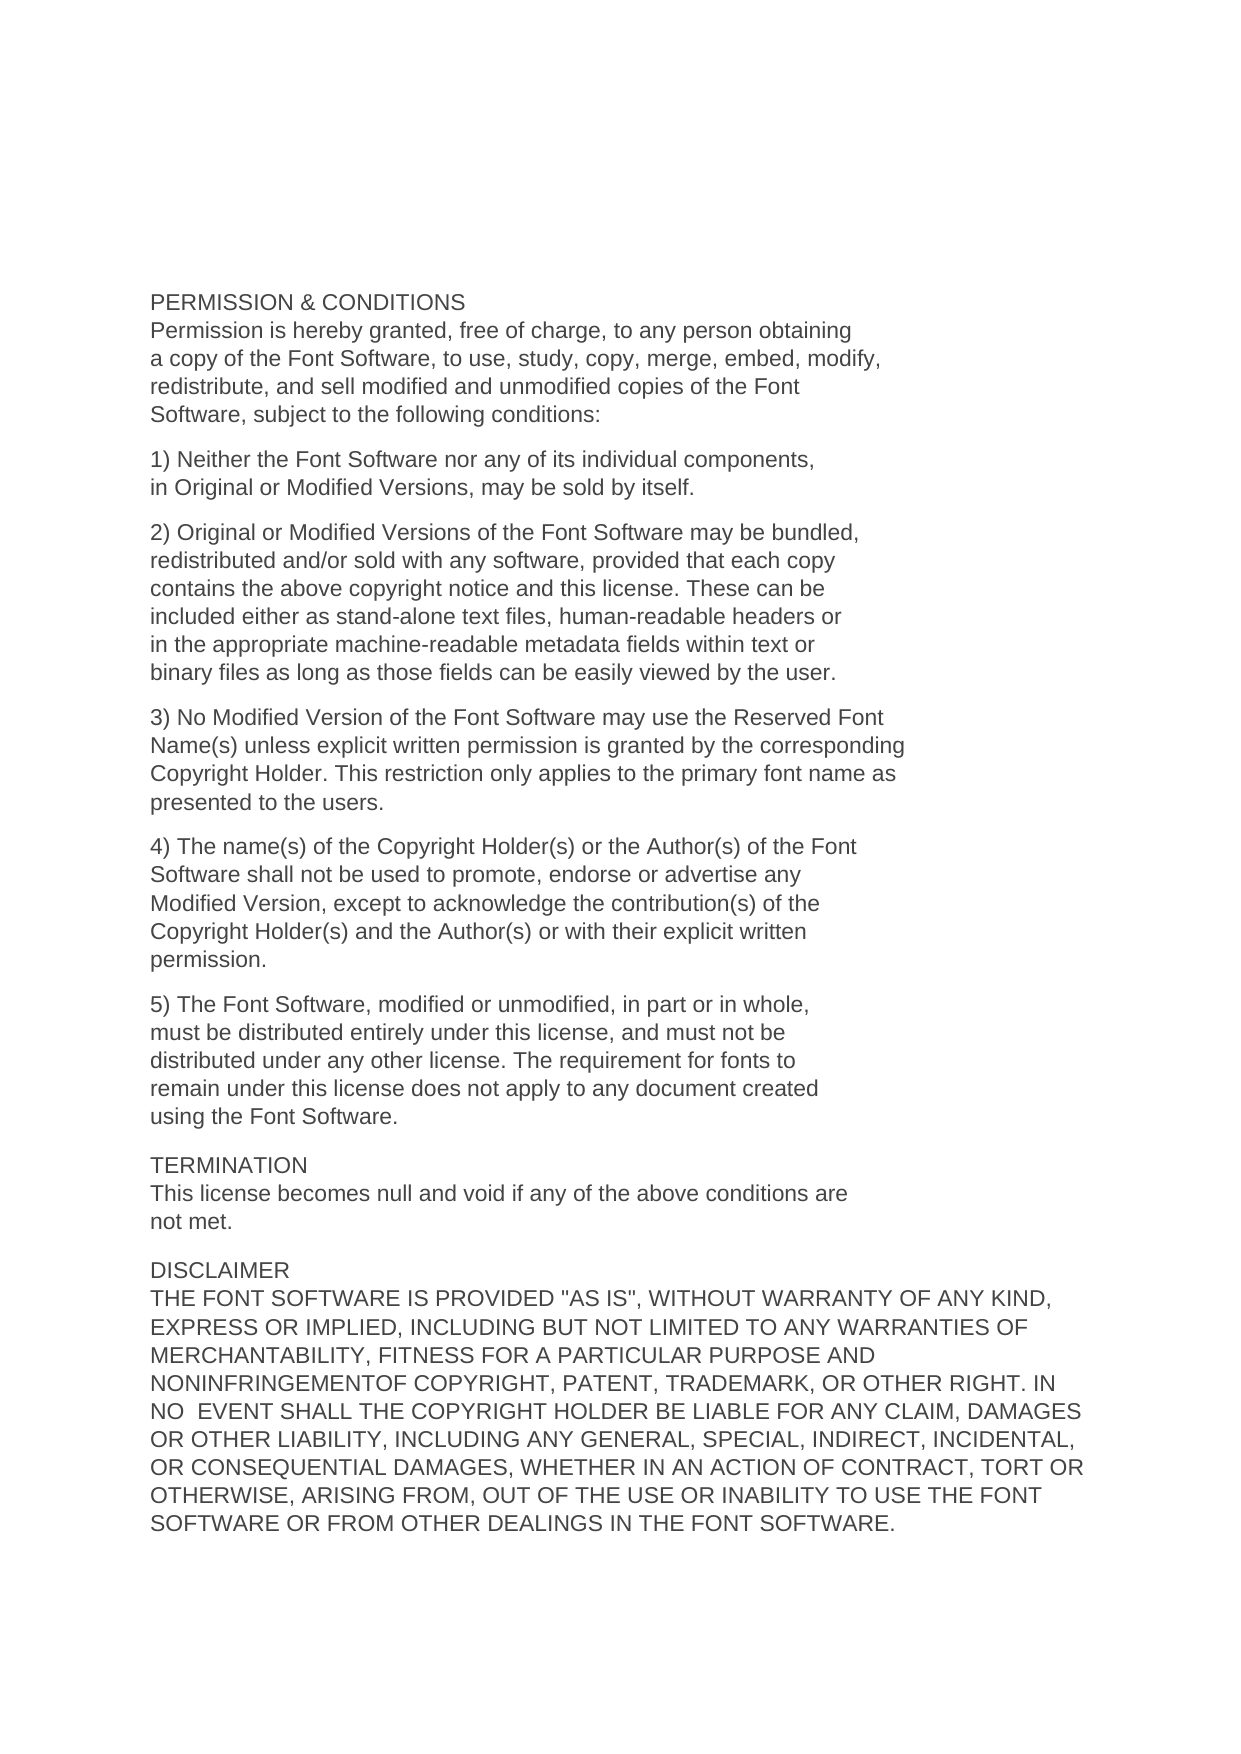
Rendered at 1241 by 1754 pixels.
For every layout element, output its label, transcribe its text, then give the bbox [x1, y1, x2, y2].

subtitle TERMINATION [150, 1152, 1090, 1178]
subtitle PERMISSION & CONDITIONS [150, 288, 1090, 315]
text This license becomes null and void if any of the above conditions are not met. [150, 1180, 1090, 1235]
subtitle DISCLAIMER [150, 1257, 1090, 1284]
text Permission is hereby granted, free of charge, to any person obtaining a copy of the Font Software, to use, study, copy, merge, embed, modify, redistribute, and sell modified and unmodified copies of the Font Software, subject to the following conditions: [150, 317, 1090, 427]
text 3) No Modified Version of the Font Software may use the Reserved Font Name(s) unless explicit written permission is granted by the corresponding Copyright Holder. This restriction only applies to the primary font name as presented to the users. [150, 704, 1090, 815]
text 4) The name(s) of the Copyright Holder(s) or the Author(s) of the Font Software shall not be used to promote, endorse or advertise any Modified Version, except to acknowledge the contribution(s) of the Copyright Holder(s) and the Author(s) or with their explicit written permission. [150, 833, 1090, 972]
text THE FONT SOFTWARE IS PROVIDED "AS IS", WITHOUT WARRANTY OF ANY KIND, EXPRESS OR IMPLIED, INCLUDING BUT NOT LIMITED TO ANY WARRANTIES OF MERCHANTABILITY, FITNESS FOR A PARTICULAR PURPOSE AND NONINFRINGEMENTOF COPYRIGHT, PATENT, TRADEMARK, OR OTHER RIGHT. IN NO EVENT SHALL THE COPYRIGHT HOLDER BE LIABLE FOR ANY CLAIM, DAMAGES OR OTHER LIABILITY, INCLUDING ANY GENERAL, SPECIAL, INDIRECT, INCIDENTAL, OR CONSEQUENTIAL DAMAGES, WHETHER IN AN ACTION OF CONTRACT, TORT OR OTHERWISE, ARISING FROM, OUT OF THE USE OR INABILITY TO USE THE FONT SOFTWARE OR FROM OTHER DEALINGS IN THE FONT SOFTWARE. [150, 1285, 1090, 1537]
text 1) Neither the Font Software nor any of its individual components, in Original or Modified Versions, may be sold by itself. [150, 446, 1090, 500]
text 5) The Font Software, modified or unmodified, in part or in whole, must be distributed entirely under this license, and must not be distributed under any other license. The requirement for fonts to remain under this license does not apply to any document created using the Font Software. [150, 991, 1090, 1129]
text 2) Original or Modified Versions of the Font Software may be bundled, redistributed and/or sold with any software, provided that each copy contains the above copyright notice and this license. These can be included either as stand-alone text files, human-readable headers or in the appropriate machine-readable metadata fields within text or binary files as long as those fields can be easily viewed by the user. [150, 519, 1090, 686]
